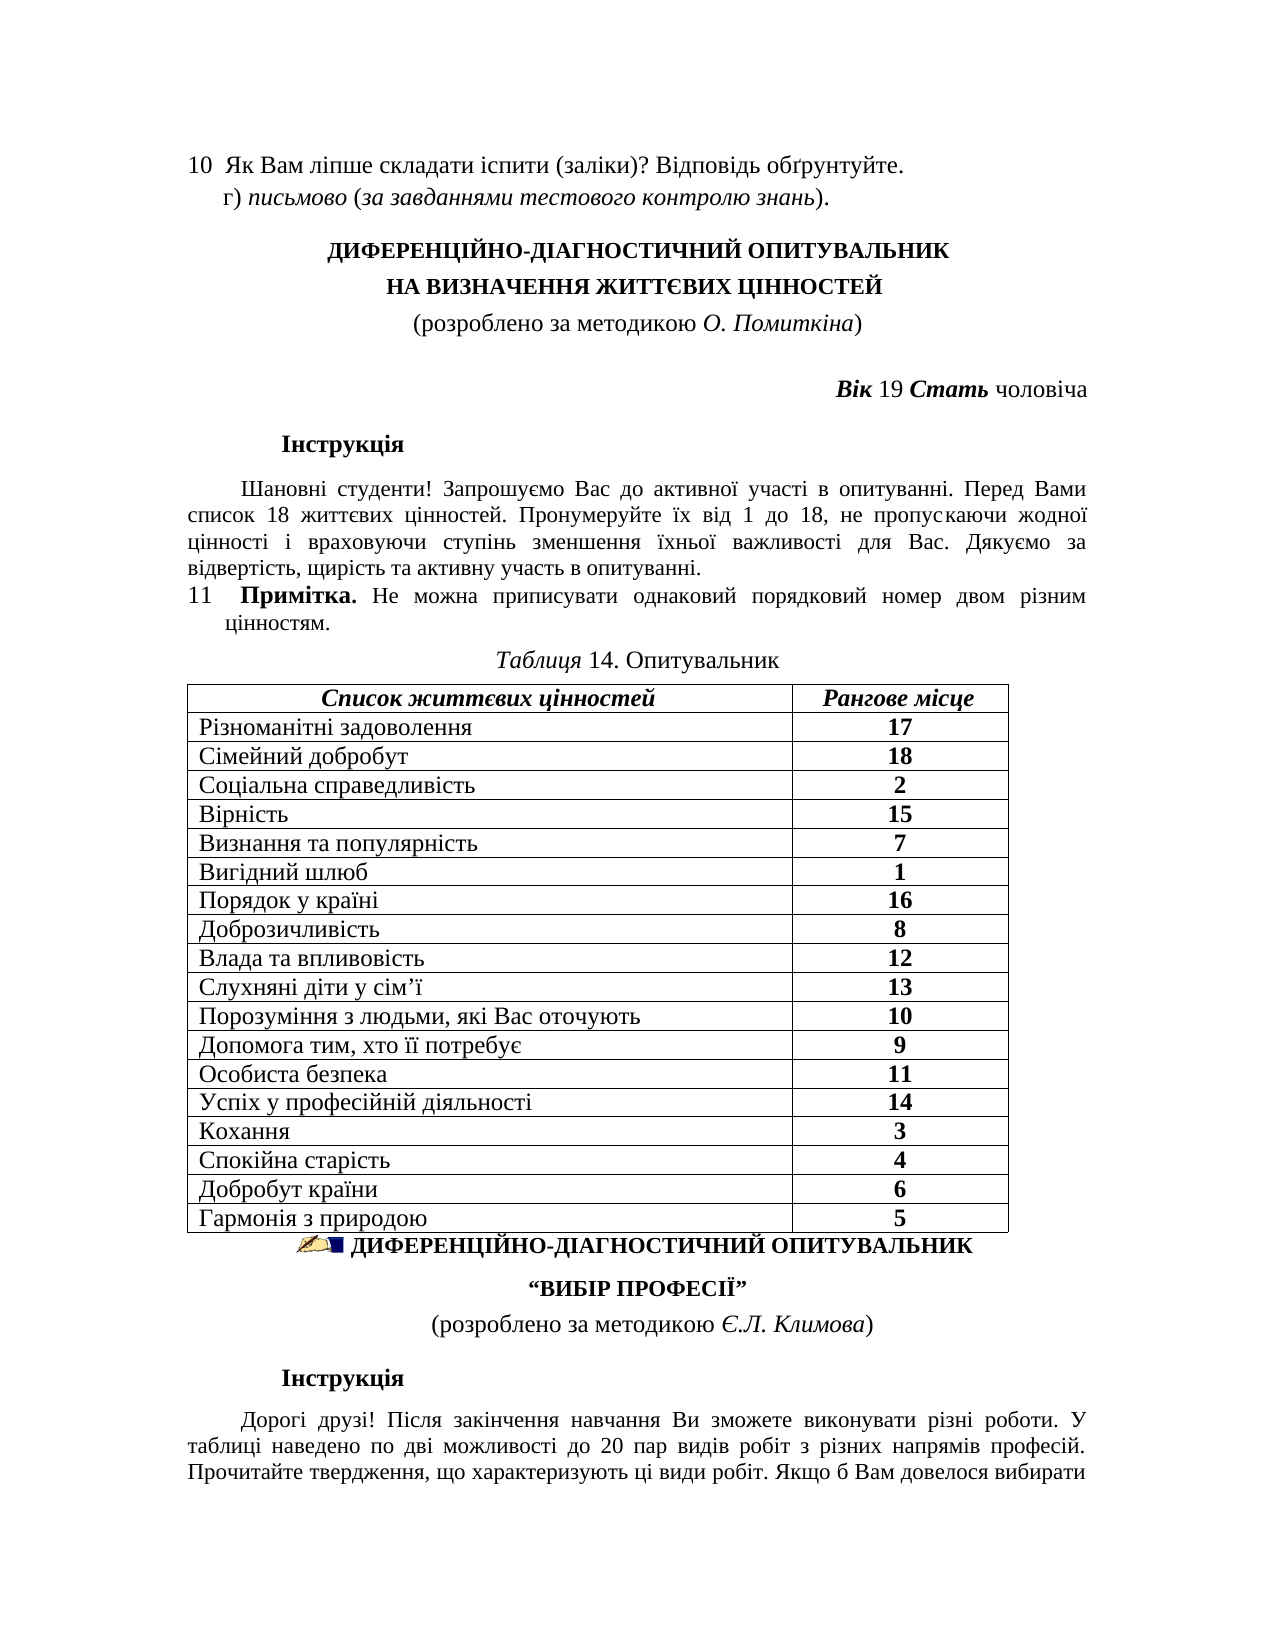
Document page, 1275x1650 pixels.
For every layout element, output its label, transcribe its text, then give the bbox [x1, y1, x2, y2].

text “вибір професії” [187, 1275, 1087, 1302]
table_cell 11 [793, 1060, 1008, 1087]
text Диференційно-діагностичний опитувальник [187, 1232, 1087, 1265]
table_cell Влада та впливовість [188, 944, 792, 972]
table_cell Спокійна старість [188, 1146, 792, 1174]
table_cell 1 [793, 858, 1008, 885]
table_cell Гармонія з природою [188, 1204, 792, 1232]
table_cell Кохання [188, 1117, 792, 1145]
table_cell Визнання та популярність [188, 829, 792, 857]
table_cell 15 [793, 800, 1008, 828]
table_cell 6 [793, 1175, 1008, 1203]
table_cell 17 [793, 713, 1008, 741]
table_cell Допомога тим, хто її потребує [188, 1031, 792, 1058]
table_cell 14 [793, 1089, 1008, 1116]
table_cell 7 [793, 829, 1008, 857]
text Інструкція [281, 1363, 1087, 1392]
table_cell Сімейний добробут [188, 742, 792, 770]
table_cell Вигідний шлюб [188, 858, 792, 885]
table_cell 8 [793, 915, 1008, 943]
text Таблиця 14. Опитувальник [187, 645, 1087, 674]
table_cell 13 [793, 973, 1008, 1001]
table_header Список життєвих цінностей [188, 685, 792, 712]
table_cell 16 [793, 886, 1008, 914]
text Інструкція [281, 429, 1087, 458]
text Дорогі друзі! Після закінчення навчання Ви зможете виконувати різні роботи. У таблиці наведено по дві можливості до 20 пар видів робіт з різних напрямів професій. Прочитайте твердження, що характеризують ці види робіт. Якщо б Вам довелося вибирати [187, 1406, 1087, 1485]
text на визначення життєвих цінностей [187, 273, 1087, 299]
table_cell 3 [793, 1117, 1008, 1145]
text Диференційно-діагностичний опитувальник [187, 237, 1087, 263]
table_cell Добробут країни [188, 1175, 792, 1203]
table_cell Вірність [188, 800, 792, 828]
text (розроблено за методикою О. Помиткіна) [187, 308, 1087, 337]
table_cell Порозуміння з людьми, які Вас оточують [188, 1002, 792, 1030]
text Вік 19 Стать чоловіча [187, 374, 1087, 403]
list Як Вам ліпше складати іспити (заліки)? Відповідь обґрунтуйте. [187, 150, 1087, 179]
table_cell Порядок у країні [188, 886, 792, 914]
table_cell 10 [793, 1002, 1008, 1030]
table_cell 2 [793, 771, 1008, 799]
table_cell 4 [793, 1146, 1008, 1174]
table_cell Доброзичливість [188, 915, 792, 943]
table_cell 18 [793, 742, 1008, 770]
table_header Рангове місце [793, 685, 1008, 712]
table_cell Соціальна справедливість [188, 771, 792, 799]
table_cell Слухняні діти у сім’ї [188, 973, 792, 1001]
text Шановні студенти! Запрошуємо Вас до активної участі в опитуванні. Перед Вами список 18 життєвих цінностей. Пронумеруйте їх від 1 до 18, не пропус­каючи жодної цінності і враховуючи ступінь зменшення їхньої важливості для Вас. Дякуємо за відвертість, щирість та активну участь в опитуванні. [187, 475, 1087, 580]
table_cell Різноманітні задоволення [188, 713, 792, 741]
table_cell Успіх у професійній діяльності [188, 1089, 792, 1116]
table_cell 9 [793, 1031, 1008, 1058]
table_cell 5 [793, 1204, 1008, 1232]
list Примітка. Не можна приписувати однаковий порядковий номер двом різним цінностям. [187, 580, 1087, 636]
table_cell 12 [793, 944, 1008, 972]
table_cell Особиста безпека [188, 1060, 792, 1087]
text г) письмово (за завданнями тестового контролю знань). [187, 182, 1087, 210]
text (розроблено за методикою Є.Л. Климова) [217, 1309, 1087, 1338]
